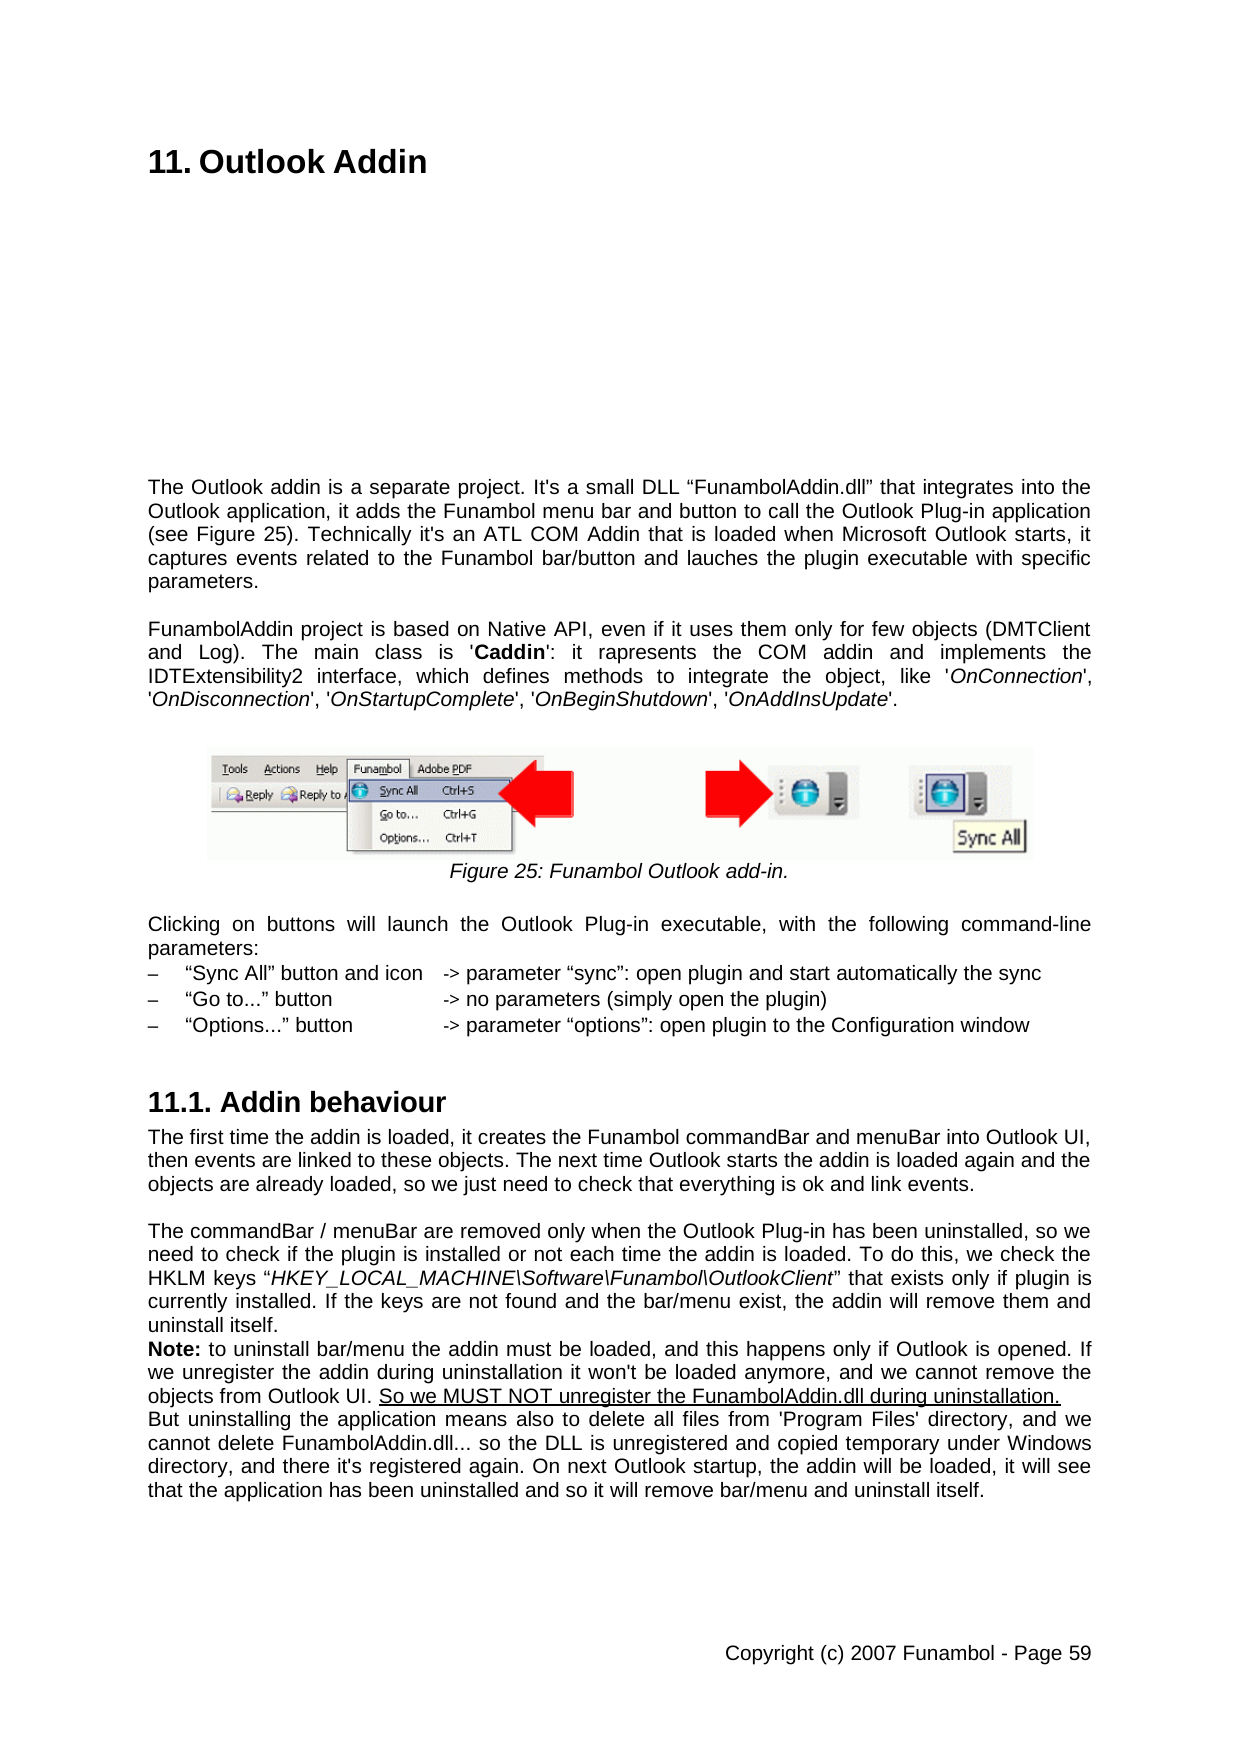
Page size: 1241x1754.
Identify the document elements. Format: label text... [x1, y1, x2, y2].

picture [206, 747, 1034, 860]
subtitle Addin behaviour [148, 1086, 1093, 1119]
subtitle Outlook Addin [148, 143, 1093, 180]
list “Go to...” button -> no parameters (simply open the plugin) [148, 986, 1093, 1012]
text FunambolAddin project is based on Native API, even if it uses them only for few objects (DMTClient and Log). The main class is 'Caddin': it rapresents the COM addin and implements the IDTExtensibility2 interface, which defines methods to integrate the object, like 'OnConnection', 'OnDisconnection', 'OnStartupComplete', 'OnBeginShutdown', 'OnAddInsUpdate'. [148, 617, 1093, 711]
list “Options...” button -> parameter “options”: open plugin to the Configuration window [148, 1012, 1093, 1038]
text But uninstalling the application means also to delete all files from 'Program Files' directory, and we cannot delete FunambolAddin.dll... so the DLL is unregistered and copied temporary under Windows directory, and there it's registered again. On next Outlook startup, the addin will be loaded, it will see that the application has been uninstalled and so it will remove bar/menu and uninstall itself. [148, 1408, 1093, 1502]
text Figure 25: Funambol Outlook add-in. [207, 860, 1033, 883]
list “Sync All” button and icon -> parameter “sync”: open plugin and start automatically the sync [148, 960, 1093, 986]
text The Outlook addin is a separate project. It's a small DLL “FunambolAddin.dll” that integrates into the Outlook application, it adds the Funambol menu bar and button to call the Outlook Plug-in application (see Figure 25). Technically it's an ATL COM Addin that is loaded when Microsoft Outlook starts, it captures events related to the Funambol bar/button and lauches the plugin executable with specific parameters. [148, 476, 1093, 593]
text Note: to uninstall bar/menu the addin must be loaded, and this happens only if Outlook is opened. If we unregister the addin during uninstallation it won't be loaded anymore, and we cannot remove the objects from Outlook UI. So we MUST NOT unregister the FunambolAddin.dll during uninstallation. [148, 1337, 1093, 1408]
text Clicking on buttons will launch the Outlook Plug-in executable, with the following command-line parameters: [148, 711, 1093, 960]
text The first time the addin is loaded, it creates the Funambol commandBar and menuBar into Outlook UI, then events are linked to these objects. The next time Outlook starts the addin is loaded again and the objects are already loaded, so we just need to check that everything is ok and link events. [148, 1125, 1093, 1196]
text The commandBar / menuBar are removed only when the Outlook Plug-in has been uninstalled, so we need to check if the plugin is installed or not each time the addin is loaded. To do this, we check the HKLM keys “HKEY_LOCAL_MACHINE\Software\Funambol\OutlookClient” that exists only if plugin is currently installed. If the keys are not found and the bar/menu exist, the addin will remove them and uninstall itself. [148, 1219, 1093, 1337]
